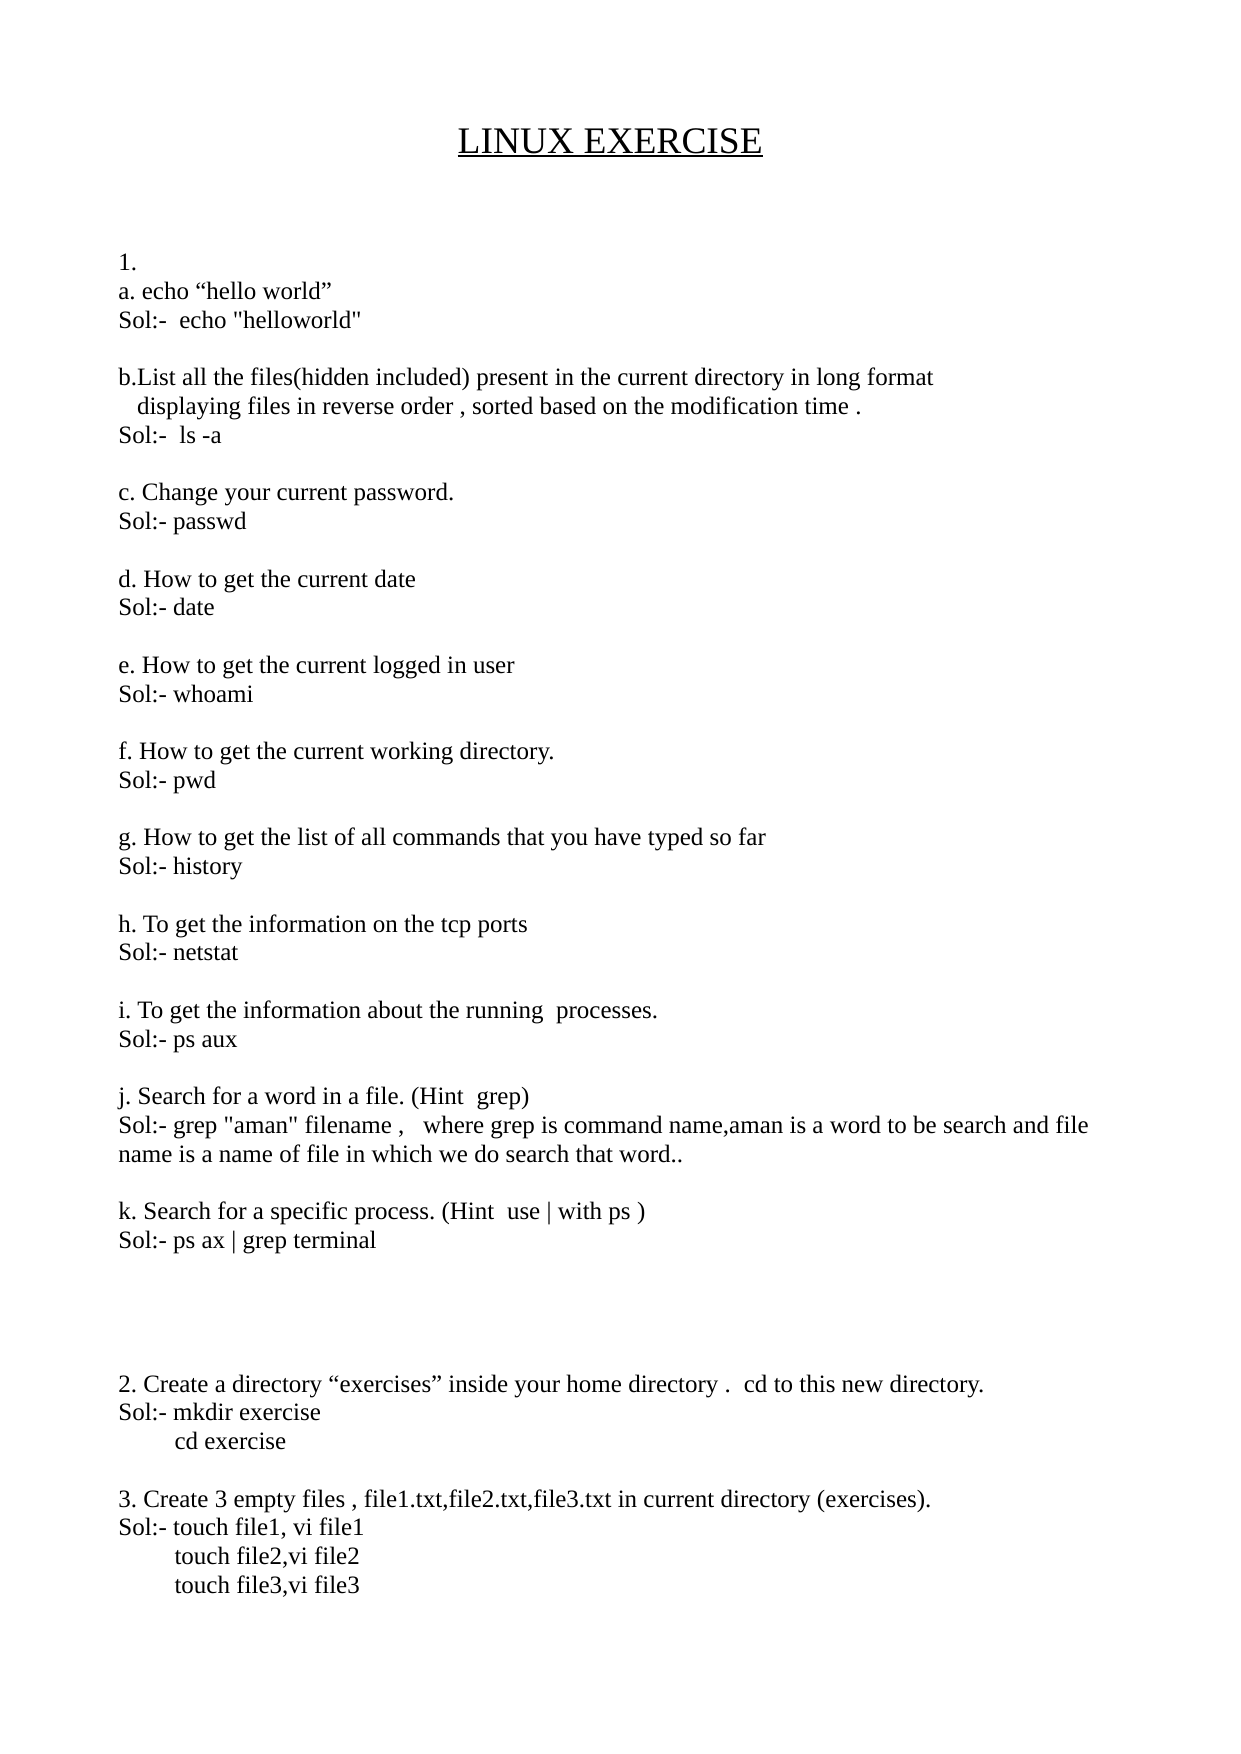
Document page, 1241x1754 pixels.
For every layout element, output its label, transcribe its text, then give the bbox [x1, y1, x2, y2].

text displaying files in reverse order , sorted based on the modification time . [118, 391, 1122, 420]
text Sol:- netstat [118, 937, 1122, 966]
text 3. Create 3 empty files , file1.txt,file2.txt,file3.txt in current directory (exercises). [118, 1484, 1122, 1512]
text Sol:- date [118, 592, 1122, 621]
text f. How to get the current working directory. [118, 736, 1122, 765]
text cd exercise [118, 1426, 1122, 1455]
text Sol:- history [118, 851, 1122, 880]
text Sol:- ls -a [118, 420, 1122, 449]
text Sol:- whoami [118, 679, 1122, 707]
text Sol:- ps ax | grep terminal [118, 1225, 1122, 1254]
text g. How to get the list of all commands that you have typed so far [118, 822, 1122, 851]
text Sol:- touch file1, vi file1 [118, 1512, 1122, 1541]
text i. To get the information about the running processes. [118, 995, 1122, 1024]
text Sol:- grep "aman" filename , where grep is command name,aman is a word to be search and file name is a name of file in which we do search that word.. [118, 1110, 1122, 1167]
text 1. [118, 247, 1122, 276]
text c. Change your current password. [118, 477, 1122, 506]
text Sol:- pwd [118, 765, 1122, 794]
text 2. Create a directory “exercises” inside your home directory . ​ cd​ to this new directory. [118, 1369, 1122, 1397]
text b.List all the files(hidden included) present in the current directory in long format [118, 362, 1122, 391]
text a. echo “hello world” [118, 276, 1122, 305]
text k. Search for a specific process. (Hint ­ use | with ps ) [118, 1196, 1122, 1225]
text Sol:- echo "helloworld" [118, 305, 1122, 334]
text LINUX EXERCISE [118, 118, 1122, 161]
text Sol:- mkdir exercise [118, 1397, 1122, 1426]
text j. Search for a word in a file. (Hint ­ grep) [118, 1081, 1122, 1110]
text Sol:- passwd [118, 506, 1122, 535]
text touch file3,vi file3 [118, 1570, 1122, 1599]
text touch file2,vi file2 [118, 1541, 1122, 1570]
text Sol:- ps aux [118, 1024, 1122, 1052]
text e. How to get the current logged in user [118, 650, 1122, 679]
text d. How to get the current date [118, 564, 1122, 592]
text h. To get the information on the tcp ports [118, 909, 1122, 937]
